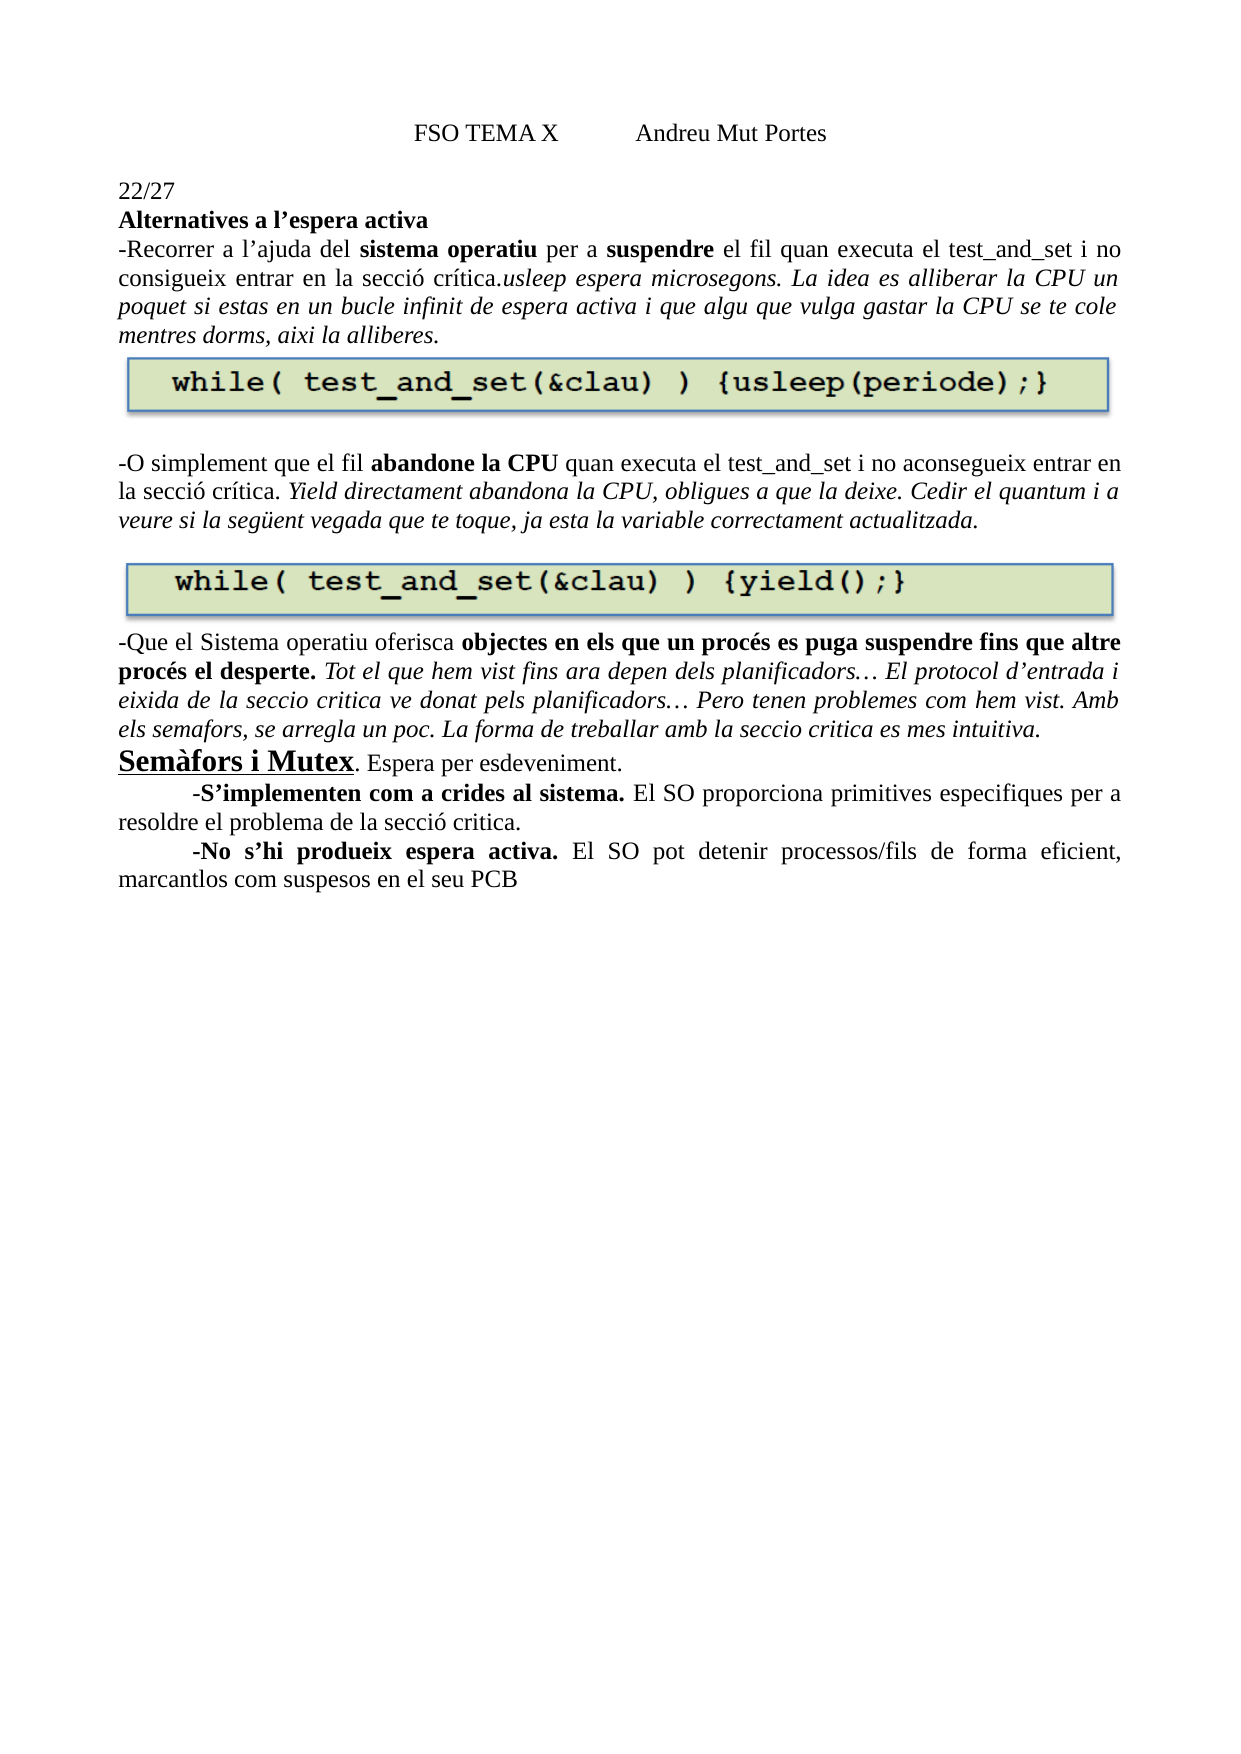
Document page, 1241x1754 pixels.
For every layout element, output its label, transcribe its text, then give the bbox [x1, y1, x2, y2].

text Alternatives a l’espera activa [118, 205, 1122, 234]
picture [118, 348, 1123, 419]
picture [118, 557, 1123, 628]
text Semàfors i Mutex. Espera per esdeveniment. [118, 742, 1122, 778]
text -S’implementen com a crides al sistema. El SO proporciona primitives especifiques per a resoldre el problema de la secció critica. [118, 778, 1122, 836]
text -No s’hi produeix espera activa. El SO pot detenir processos/fils de forma eficient, marcantlos com suspesos en el seu PCB [118, 836, 1122, 893]
text -Que el Sistema operatiu oferisca objectes en els que un procés es puga suspendre fins que altre procés el desperte. Tot el que hem vist fins ara depen dels planificadors… El protocol d’entrada i eixida de la seccio critica ve donat pels planificadors… Pero tenen problemes com hem vist. Amb els semafors, se arregla un poc. La forma de treballar amb la seccio critica es mes intuitiva. [118, 628, 1122, 742]
text 22/27 [118, 176, 1122, 205]
text -Recorrer a l’ajuda del sistema operatiu per a suspendre el fil quan executa el test_and_set i no consigueix entrar en la secció crítica.usleep espera microsegons. La idea es alliberar la CPU un poquet si estas en un bucle infinit de espera activa i que algu que vulga gastar la CPU se te cole mentres dorms, aixi la alliberes. [118, 234, 1122, 348]
text -O simplement que el fil abandone la CPU quan executa el test_and_set i no aconsegueix entrar en la secció crítica. Yield directament abandona la CPU, obligues a que la deixe. Cedir el quantum i a veure si la següent vegada que te toque, ja esta la variable correctament actualitzada. [118, 448, 1122, 534]
text [118, 534, 1122, 557]
